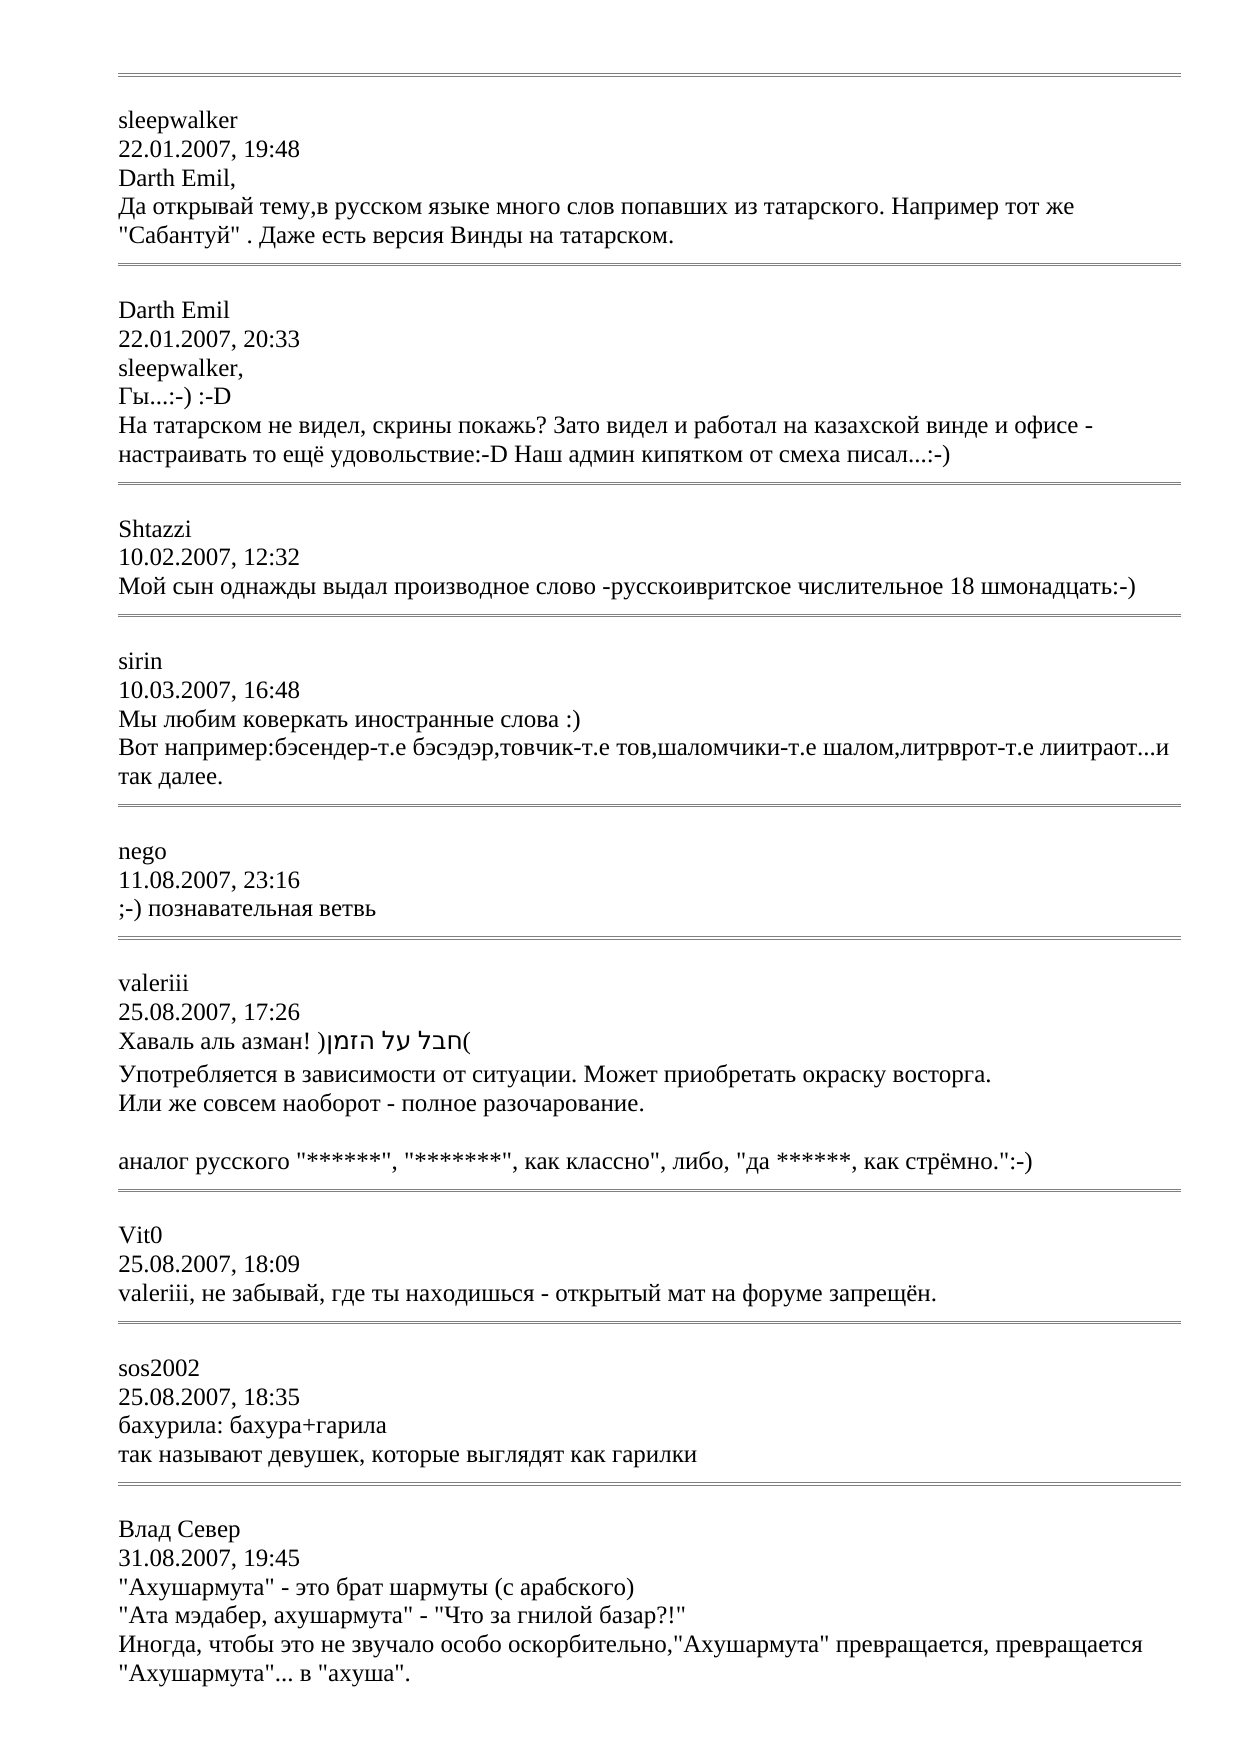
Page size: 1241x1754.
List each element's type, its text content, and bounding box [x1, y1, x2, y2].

text Мой сын однажды выдал производное слово -русскоивритское числительное 18 шмонадцать:-) [118, 571, 1181, 600]
text Darth Emil [118, 295, 1181, 324]
text 11.08.2007, 23:16 [118, 865, 1181, 893]
text sleepwalker [118, 105, 1181, 134]
text valeriii, не забывай, где ты находишься - открытый мат на форуме запрещён. [118, 1278, 1181, 1307]
text Shtazzi [118, 514, 1181, 542]
text ;-) познавательная ветвь [118, 893, 1181, 922]
text Мы любим коверкать иностранные слова :) Вот например:бэсендер-т.е бэсэдэр,товчик-т.е тов,шаломчики-т.е шалом,литрврот-т.е лиитраот...и так далее. [118, 704, 1181, 790]
text Хаваль аль азман! )חבל על הזמן( Употребляется в зависимости от ситуации. Может приобретать окраску восторга. Или же совсем наоборот - полное разочарование. аналог русского "******", "*******", как классно", либо, "да ******, как стрёмно.":-) [118, 1026, 1181, 1174]
text sleepwalker, Гы...:-) :-D На татарском не видел, скрины покажь? Зато видел и работал на казахской винде и офисе - настраивать то ещё удовольствие:-D Наш админ кипятком от смеха писал...:-) [118, 353, 1181, 468]
text 22.01.2007, 20:33 [118, 324, 1181, 353]
text sirin [118, 646, 1181, 675]
text nego [118, 836, 1181, 865]
text valeriii [118, 968, 1181, 997]
text Влад Север [118, 1514, 1181, 1543]
text Darth Emil, Да открывай тему,в русском языке много слов попавших из татарского. Например тот же "Сабантуй" . Даже есть версия Винды на татарском. [118, 163, 1181, 249]
text 25.08.2007, 18:09 [118, 1249, 1181, 1278]
text 25.08.2007, 17:26 [118, 997, 1181, 1026]
text Vit0 [118, 1221, 1181, 1249]
text 10.03.2007, 16:48 [118, 675, 1181, 704]
text 31.08.2007, 19:45 [118, 1543, 1181, 1572]
text бахурила: бахура+гарила так называют девушек, которые выглядят как гарилки [118, 1411, 1181, 1468]
text 10.02.2007, 12:32 [118, 542, 1181, 571]
text sos2002 [118, 1353, 1181, 1382]
text 25.08.2007, 18:35 [118, 1382, 1181, 1411]
text "Ахушармута" - это брат шармуты (с арабского) "Ата мэдабер, ахушармута" - "Что за гнилой базар?!" Иногда, чтобы это не звучало особо оскорбительно,"Ахушармута" превращается, превращается "Ахушармута"... в "ахуша". [118, 1572, 1181, 1687]
text 22.01.2007, 19:48 [118, 134, 1181, 163]
